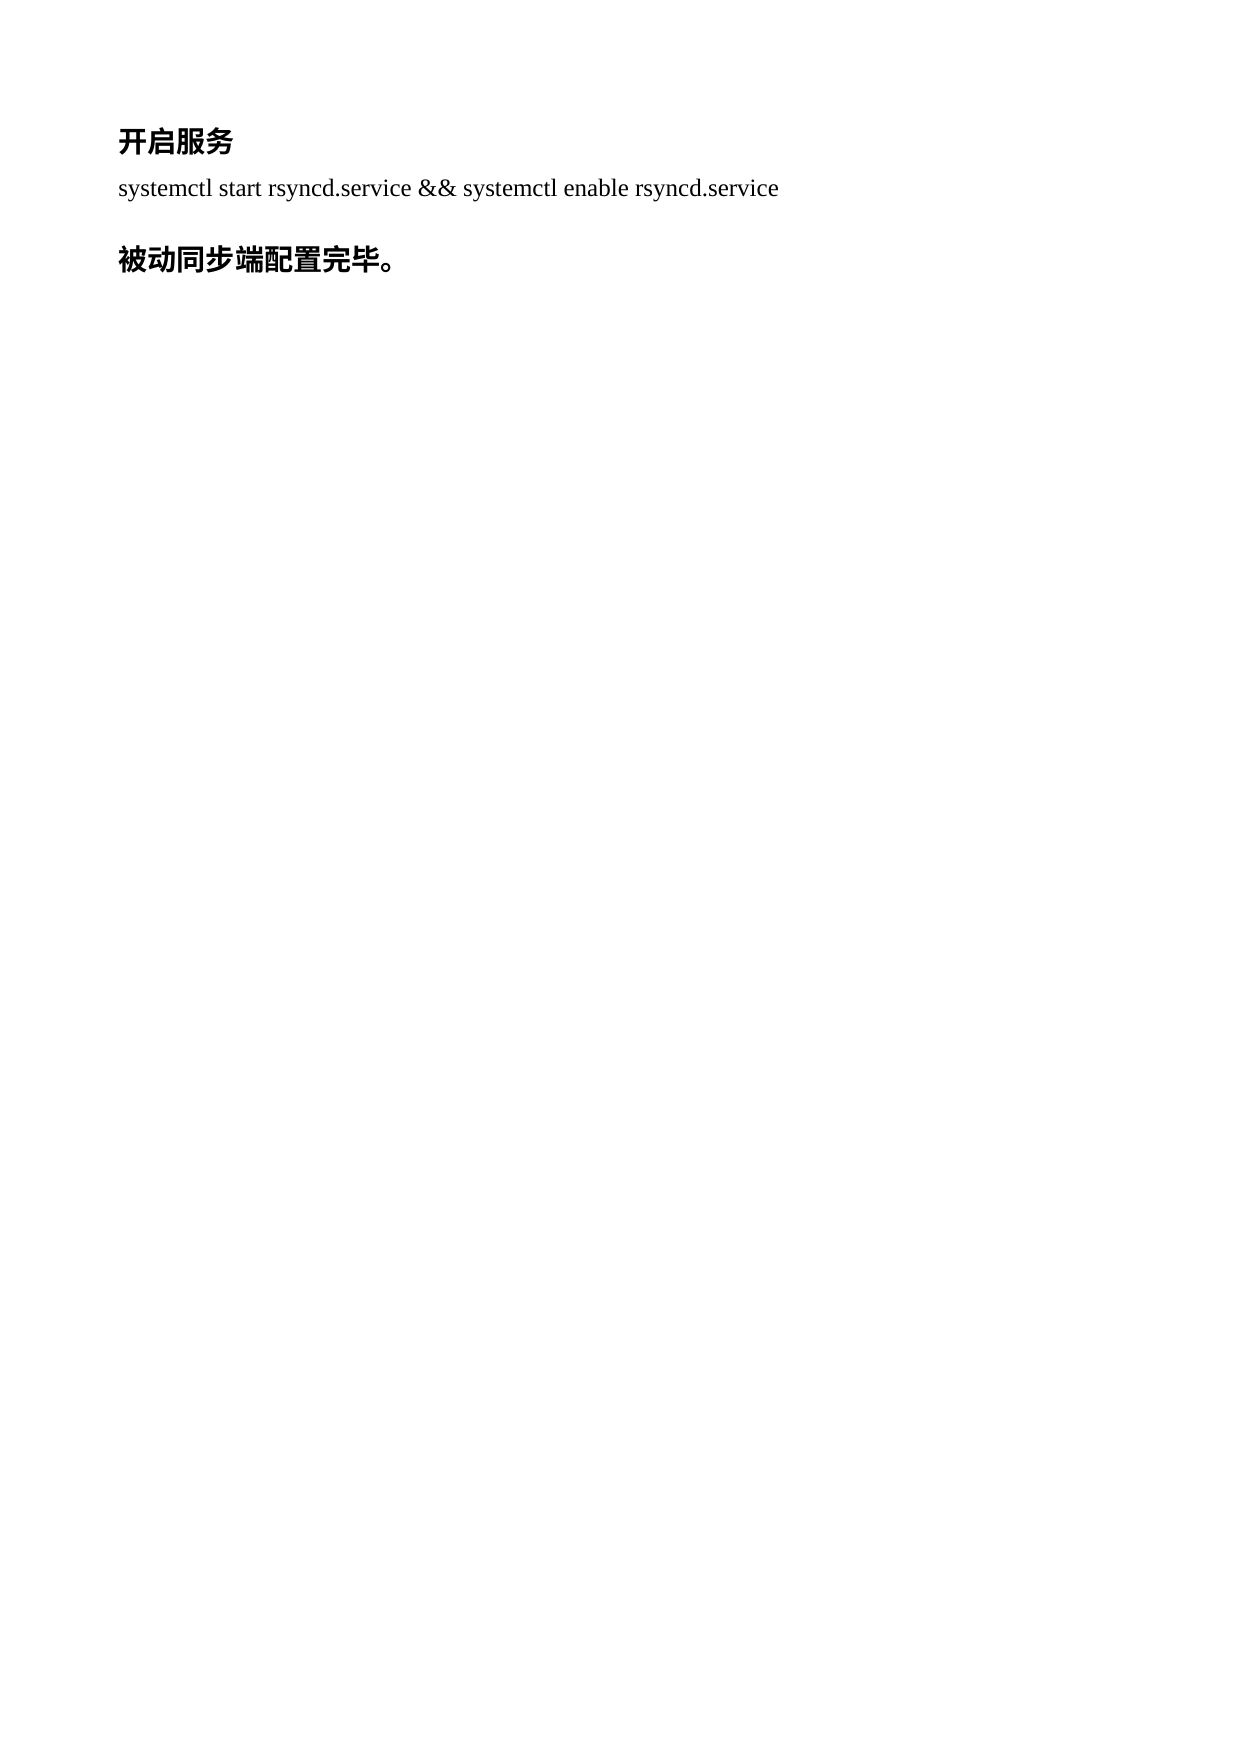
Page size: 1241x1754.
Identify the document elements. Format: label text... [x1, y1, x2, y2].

subtitle 被动同步端配置完毕。 [118, 237, 1122, 279]
subtitle 开启服务 [118, 118, 1122, 160]
text systemctl start rsyncd.service && systemctl enable rsyncd.service [118, 173, 1122, 202]
